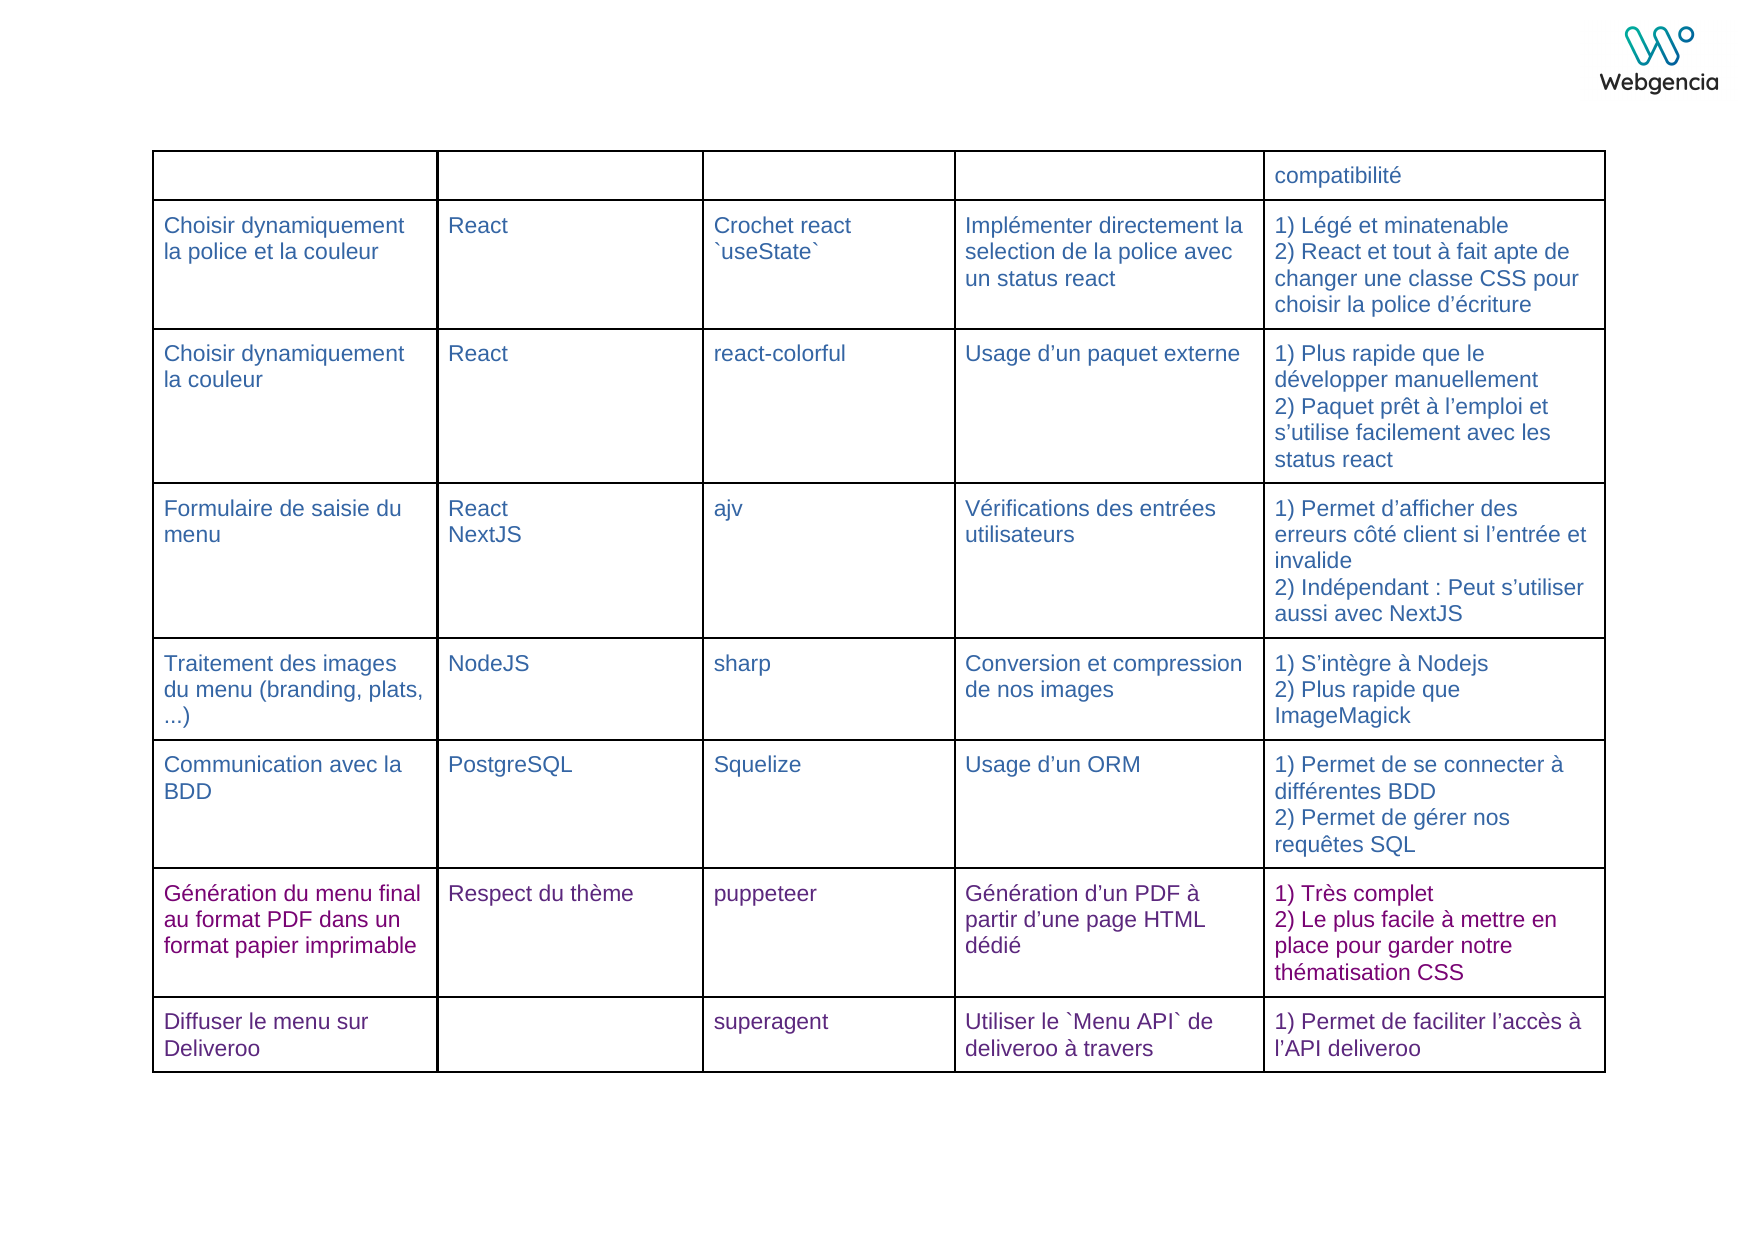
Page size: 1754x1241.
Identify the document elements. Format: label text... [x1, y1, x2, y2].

table_cell React NextJS [439, 484, 702, 637]
table_cell 1) S’intègre à Nodejs 2) Plus rapide que ImageMagick [1265, 639, 1604, 739]
table_cell Utiliser le `Menu API` de deliveroo à travers [956, 998, 1263, 1071]
table_cell Génération du menu final au format PDF dans un format papier imprimable [154, 869, 436, 996]
table_cell 1) Plus rapide que le développer manuellement 2) Paquet prêt à l’emploi et s’utilise facilement avec les status react [1265, 330, 1604, 482]
table_cell React [439, 201, 702, 328]
table_cell ajv [704, 484, 954, 637]
table_cell sharp [704, 639, 954, 739]
picture [1580, 20, 1739, 101]
table_cell Conversion et compression de nos images [956, 639, 1263, 739]
table_cell Choisir dynamiquement la couleur [154, 330, 436, 482]
table_cell Usage d’un paquet externe [956, 330, 1263, 482]
table_cell React [439, 330, 702, 482]
table_cell superagent [704, 998, 954, 1071]
table_cell [956, 152, 1263, 199]
table_cell react-colorful [704, 330, 954, 482]
table_cell Formulaire de saisie du menu [154, 484, 436, 637]
table_cell 1) Permet de faciliter l’accès à l’API deliveroo [1265, 998, 1604, 1071]
table_cell 1) Permet d’afficher des erreurs côté client si l’entrée et invalide 2) Indépendant : Peut s’utiliser aussi avec NextJS [1265, 484, 1604, 637]
table_cell Squelize [704, 741, 954, 867]
table_cell Usage d’un ORM [956, 741, 1263, 867]
table_cell Diffuser le menu sur Deliveroo [154, 998, 436, 1071]
table_cell Vérifications des entrées utilisateurs [956, 484, 1263, 637]
table_cell PostgreSQL [439, 741, 702, 867]
table_cell 1) Légé et minatenable 2) React et tout à fait apte de changer une classe CSS pour choisir la police d’écriture [1265, 201, 1604, 328]
table_cell [154, 152, 436, 199]
table_cell [439, 998, 702, 1071]
table_cell Génération d’un PDF à partir d’une page HTML dédié [956, 869, 1263, 996]
table_cell Choisir dynamiquement la police et la couleur [154, 201, 436, 328]
table_cell Implémenter directement la selection de la police avec un status react [956, 201, 1263, 328]
table_cell Traitement des images du menu (branding, plats, ...) [154, 639, 436, 739]
table_cell puppeteer [704, 869, 954, 996]
table_cell [439, 152, 702, 199]
table_cell 1) Permet de se connecter à différentes BDD 2) Permet de gérer nos requêtes SQL [1265, 741, 1604, 867]
table_cell Respect du thème [439, 869, 702, 996]
table_cell 1) Très complet 2) Le plus facile à mettre en place pour garder notre thématisation CSS [1265, 869, 1604, 996]
table_cell Communication avec la BDD [154, 741, 436, 867]
table_cell Crochet react `useState` [704, 201, 954, 328]
table_cell [704, 152, 954, 199]
table_cell NodeJS [439, 639, 702, 739]
table_cell compatibilité [1265, 152, 1604, 199]
